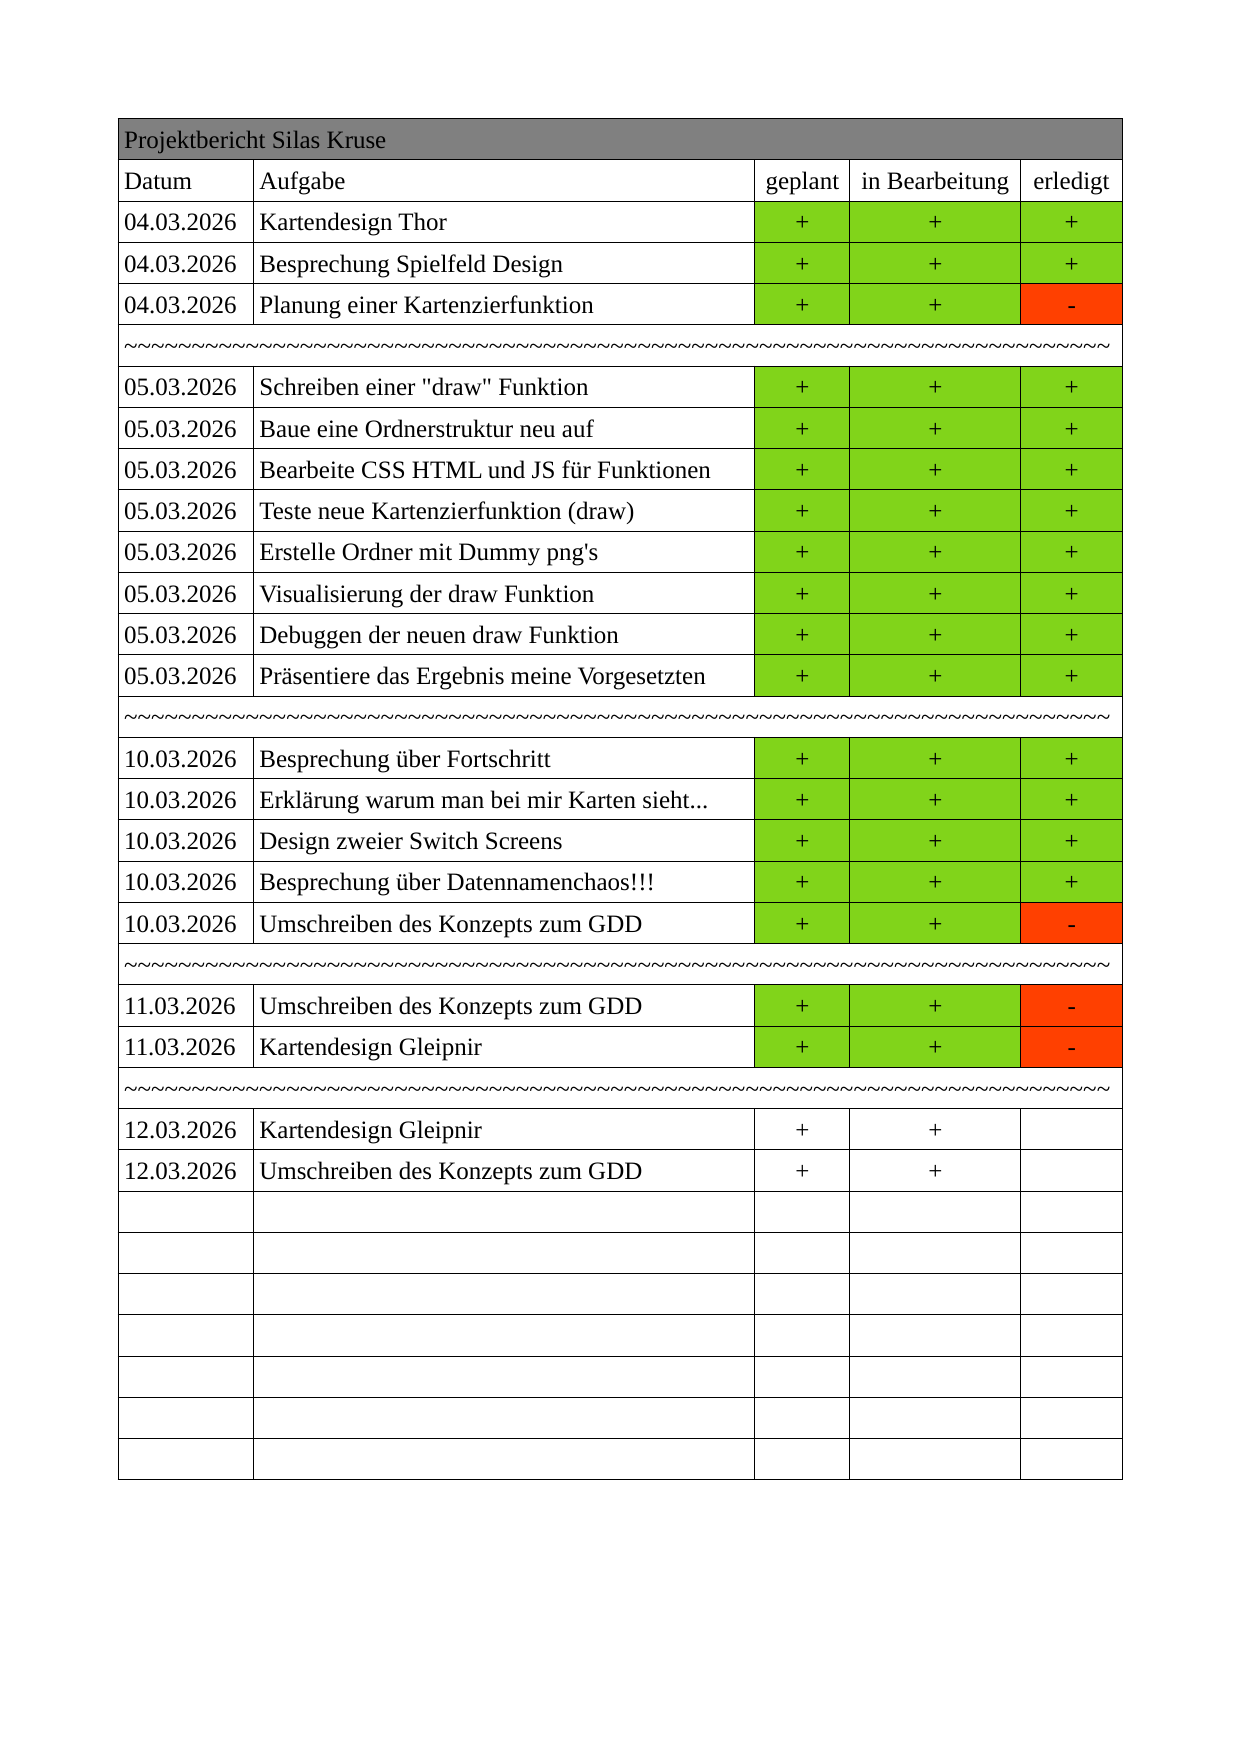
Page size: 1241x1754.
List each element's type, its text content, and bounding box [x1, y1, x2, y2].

table_cell + [755, 985, 849, 1026]
table_cell + [850, 490, 1020, 531]
table_cell + [1021, 532, 1122, 572]
table_cell - [1021, 1027, 1122, 1067]
table_cell 04.03.2026 [119, 243, 253, 283]
table_cell 12.03.2026 [119, 1109, 253, 1149]
table_cell 05.03.2026 [119, 408, 253, 448]
table_cell erledigt [1021, 160, 1122, 201]
table_cell [254, 1274, 754, 1314]
table_cell Teste neue Kartenzierfunktion (draw) [254, 490, 754, 531]
table_cell ~~~~~~~~~~~~~~~~~~~~~~~~~~~~~~~~~~~~~~~~~~~~~~~~~~~~~~~~~~~~~~~~~~~~~~~~~ [119, 944, 1122, 984]
table_cell Datum [119, 160, 253, 201]
table_cell 05.03.2026 [119, 449, 253, 489]
table_cell [1021, 1357, 1122, 1397]
table_cell geplant [755, 160, 849, 201]
table_cell [1021, 1315, 1122, 1356]
table_cell + [850, 532, 1020, 572]
table_cell [850, 1274, 1020, 1314]
table_cell 10.03.2026 [119, 779, 253, 819]
table_cell [850, 1192, 1020, 1232]
table_cell ~~~~~~~~~~~~~~~~~~~~~~~~~~~~~~~~~~~~~~~~~~~~~~~~~~~~~~~~~~~~~~~~~~~~~~~~~ [119, 697, 1122, 737]
table_cell [850, 1439, 1020, 1479]
table_cell [119, 1192, 253, 1232]
table_cell Erklärung warum man bei mir Karten sieht... [254, 779, 754, 819]
table_cell + [1021, 202, 1122, 242]
table_cell Debuggen der neuen draw Funktion [254, 614, 754, 654]
table_cell + [755, 1150, 849, 1191]
table_cell + [1021, 862, 1122, 902]
table_cell ~~~~~~~~~~~~~~~~~~~~~~~~~~~~~~~~~~~~~~~~~~~~~~~~~~~~~~~~~~~~~~~~~~~~~~~~~ [119, 325, 1122, 366]
table_cell - [1021, 284, 1122, 324]
table_cell + [755, 573, 849, 613]
table_cell + [755, 490, 849, 531]
table_cell Projektbericht Silas Kruse [119, 119, 1122, 159]
table_cell [254, 1315, 754, 1356]
table_cell Kartendesign Gleipnir [254, 1027, 754, 1067]
table_cell + [850, 202, 1020, 242]
table_cell [755, 1439, 849, 1479]
table_cell + [755, 449, 849, 489]
table_cell Kartendesign Thor [254, 202, 754, 242]
table_cell + [755, 284, 849, 324]
table_cell Umschreiben des Konzepts zum GDD [254, 903, 754, 943]
table_cell Erstelle Ordner mit Dummy png's [254, 532, 754, 572]
table_cell + [755, 655, 849, 696]
table_cell [1021, 1233, 1122, 1273]
table_cell + [755, 779, 849, 819]
table_cell [254, 1233, 754, 1273]
table_cell + [1021, 449, 1122, 489]
table_cell Besprechung Spielfeld Design [254, 243, 754, 283]
table_cell + [850, 1109, 1020, 1149]
table_cell 05.03.2026 [119, 655, 253, 696]
table_cell + [850, 1150, 1020, 1191]
table_cell + [755, 367, 849, 407]
table_cell + [1021, 573, 1122, 613]
table_cell Besprechung über Datennamenchaos!!! [254, 862, 754, 902]
table_cell Baue eine Ordnerstruktur neu auf [254, 408, 754, 448]
table_cell 11.03.2026 [119, 985, 253, 1026]
table_cell [119, 1357, 253, 1397]
table_cell + [755, 903, 849, 943]
table_cell 04.03.2026 [119, 202, 253, 242]
table_cell [1021, 1150, 1122, 1191]
table_cell [254, 1398, 754, 1438]
table_cell + [850, 903, 1020, 943]
table_cell + [1021, 367, 1122, 407]
table_cell + [1021, 655, 1122, 696]
table_cell [755, 1192, 849, 1232]
table_cell + [850, 820, 1020, 861]
table_cell Besprechung über Fortschritt [254, 738, 754, 778]
table_cell [254, 1357, 754, 1397]
table_cell Design zweier Switch Screens [254, 820, 754, 861]
table_cell + [755, 862, 849, 902]
table_cell [1021, 1109, 1122, 1149]
table_cell + [1021, 243, 1122, 283]
table_cell Umschreiben des Konzepts zum GDD [254, 1150, 754, 1191]
table_cell + [850, 779, 1020, 819]
table_cell + [850, 243, 1020, 283]
table_cell + [1021, 614, 1122, 654]
table_cell + [850, 985, 1020, 1026]
table_cell + [755, 202, 849, 242]
table_cell Visualisierung der draw Funktion [254, 573, 754, 613]
table_cell [755, 1315, 849, 1356]
table_cell + [755, 1027, 849, 1067]
table_cell 05.03.2026 [119, 614, 253, 654]
table_cell Schreiben einer "draw" Funktion [254, 367, 754, 407]
table_cell [254, 1192, 754, 1232]
table_cell [755, 1398, 849, 1438]
table_cell Umschreiben des Konzepts zum GDD [254, 985, 754, 1026]
table_cell + [850, 614, 1020, 654]
table_cell + [850, 862, 1020, 902]
table_cell 10.03.2026 [119, 820, 253, 861]
table_cell + [850, 1027, 1020, 1067]
table_cell [1021, 1192, 1122, 1232]
table_cell Kartendesign Gleipnir [254, 1109, 754, 1149]
table_cell [850, 1315, 1020, 1356]
table_cell 10.03.2026 [119, 738, 253, 778]
table_cell + [850, 573, 1020, 613]
table_cell Präsentiere das Ergebnis meine Vorgesetzten [254, 655, 754, 696]
table_cell [1021, 1439, 1122, 1479]
table_cell [119, 1398, 253, 1438]
table_cell [850, 1398, 1020, 1438]
table_cell in Bearbeitung [850, 160, 1020, 201]
table_cell [119, 1274, 253, 1314]
table_cell [755, 1357, 849, 1397]
table_cell 04.03.2026 [119, 284, 253, 324]
table_cell + [755, 408, 849, 448]
table_cell 11.03.2026 [119, 1027, 253, 1067]
table_cell + [850, 655, 1020, 696]
table_cell [1021, 1398, 1122, 1438]
table_cell 10.03.2026 [119, 903, 253, 943]
table_cell [755, 1274, 849, 1314]
table_cell + [755, 820, 849, 861]
table_cell 10.03.2026 [119, 862, 253, 902]
table_cell [119, 1315, 253, 1356]
table_cell + [850, 367, 1020, 407]
table_cell - [1021, 903, 1122, 943]
table_cell [119, 1233, 253, 1273]
table_cell ~~~~~~~~~~~~~~~~~~~~~~~~~~~~~~~~~~~~~~~~~~~~~~~~~~~~~~~~~~~~~~~~~~~~~~~~~ [119, 1068, 1122, 1108]
table_cell 05.03.2026 [119, 367, 253, 407]
table_cell [850, 1357, 1020, 1397]
table_cell Planung einer Kartenzierfunktion [254, 284, 754, 324]
table_cell + [850, 738, 1020, 778]
table_cell + [1021, 779, 1122, 819]
table_cell + [755, 1109, 849, 1149]
table_cell + [850, 408, 1020, 448]
table_cell + [1021, 490, 1122, 531]
table_cell 05.03.2026 [119, 573, 253, 613]
table_cell Aufgabe [254, 160, 754, 201]
table_cell Bearbeite CSS HTML und JS für Funktionen [254, 449, 754, 489]
table_cell + [755, 614, 849, 654]
table_cell 05.03.2026 [119, 532, 253, 572]
table_cell + [755, 532, 849, 572]
table_cell [755, 1233, 849, 1273]
table_cell + [850, 284, 1020, 324]
table_cell [119, 1439, 253, 1479]
table_cell 05.03.2026 [119, 490, 253, 531]
table_cell + [1021, 408, 1122, 448]
table_cell + [755, 243, 849, 283]
table_cell + [1021, 738, 1122, 778]
table_cell [850, 1233, 1020, 1273]
table_cell + [850, 449, 1020, 489]
table_cell [1021, 1274, 1122, 1314]
table_cell - [1021, 985, 1122, 1026]
table_cell 12.03.2026 [119, 1150, 253, 1191]
table_cell + [1021, 820, 1122, 861]
table_cell [254, 1439, 754, 1479]
table_cell + [755, 738, 849, 778]
